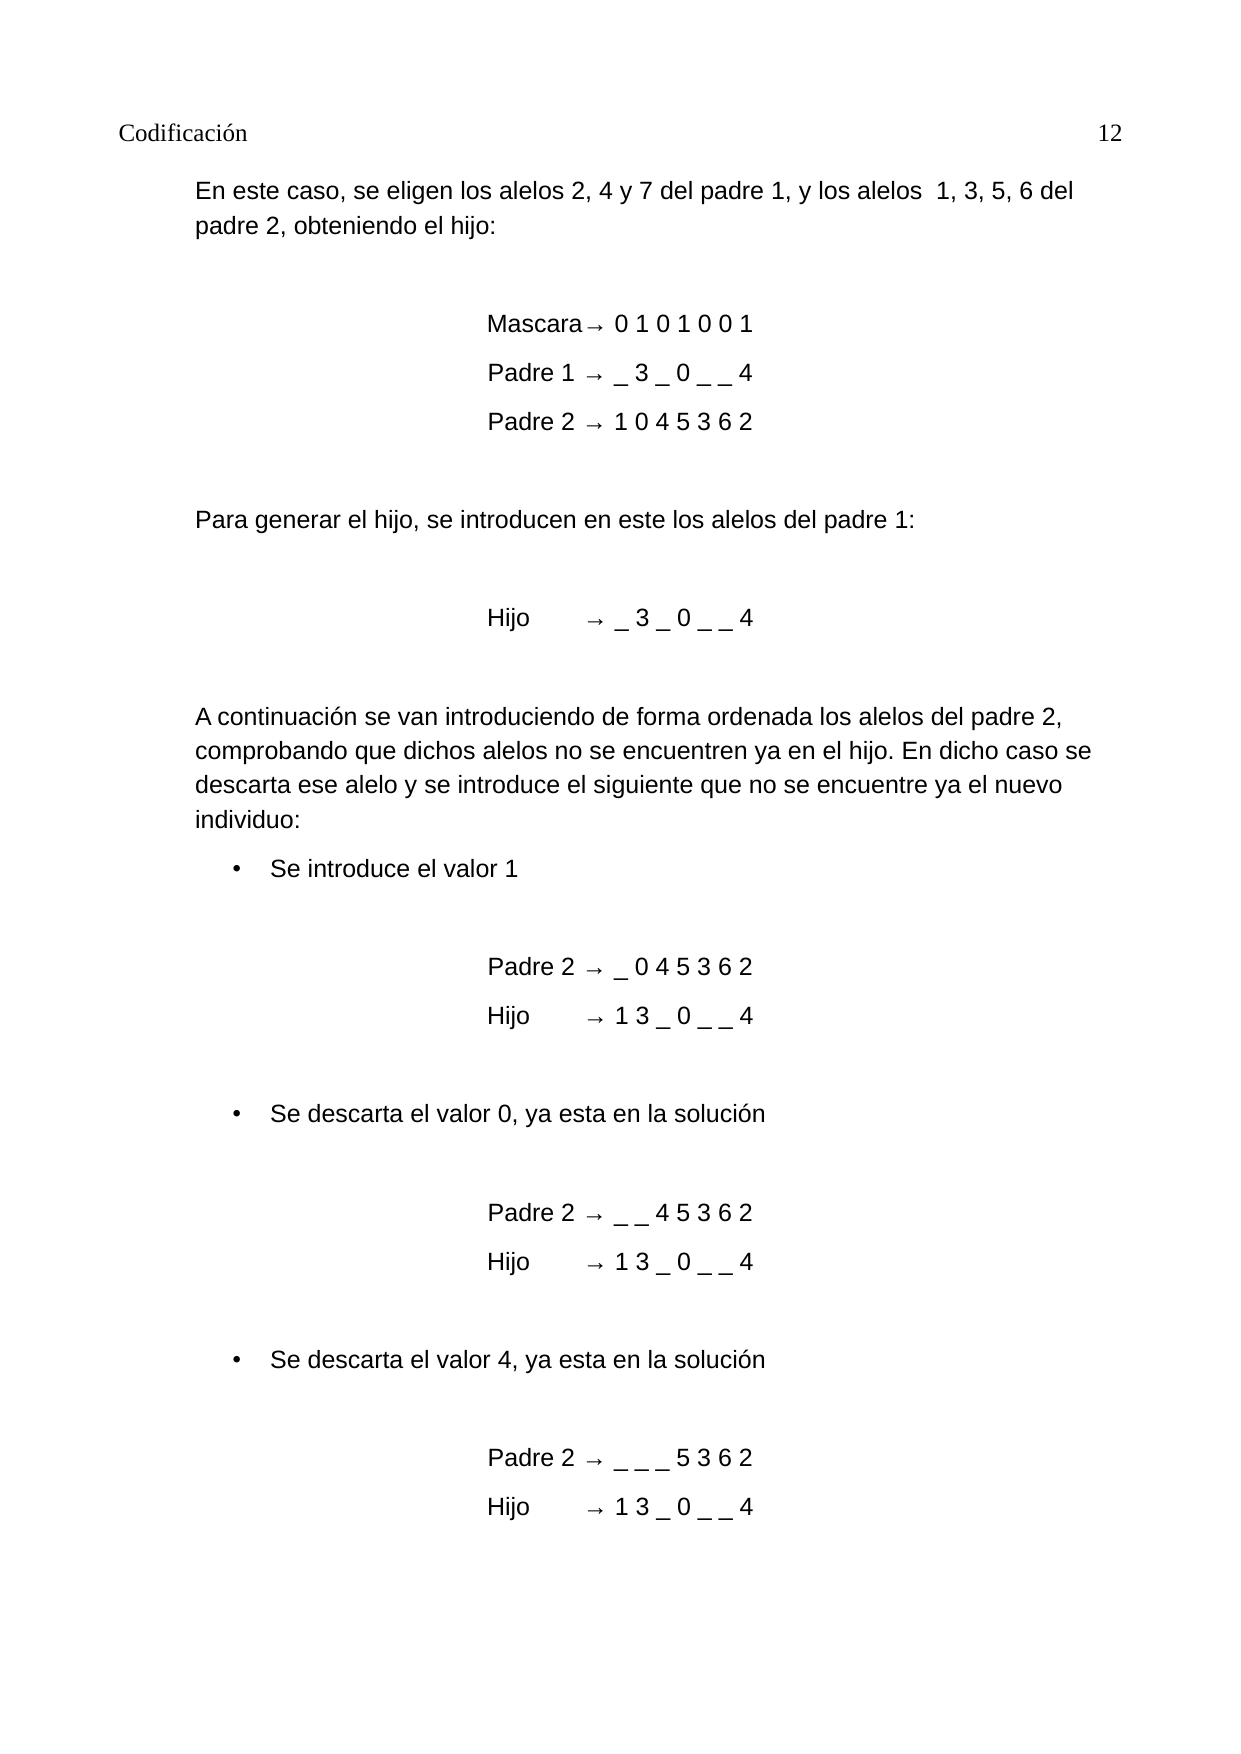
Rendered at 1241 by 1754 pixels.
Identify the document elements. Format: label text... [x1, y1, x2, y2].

text Padre 2 → _ 0 4 5 3 6 2 [118, 952, 1122, 981]
list Se descarta el valor 0, ya esta en la solución [232, 1099, 1122, 1128]
text Padre 1 → _ 3 _ 0 _ _ 4 [118, 358, 1122, 387]
text Mascara→ 0 1 0 1 0 0 1 [118, 309, 1122, 338]
list Se introduce el valor 1 [232, 854, 1122, 883]
text Padre 2 → _ _ _ 5 3 6 2 [118, 1443, 1122, 1472]
text Padre 2 → 1 0 4 5 3 6 2 [118, 407, 1122, 436]
text Padre 2 → _ _ 4 5 3 6 2 [118, 1198, 1122, 1226]
text En este caso, se eligen los alelos 2, 4 y 7 del padre 1, y los alelos 1, 3, 5, 6 del padre 2, obteniendo el hijo: [195, 176, 1122, 239]
text Para generar el hijo, se introducen en este los alelos del padre 1: [195, 505, 1122, 534]
text Hijo → 1 3 _ 0 _ _ 4 [118, 1001, 1122, 1030]
text Hijo → 1 3 _ 0 _ _ 4 [118, 1247, 1122, 1275]
list Se descarta el valor 4, ya esta en la solución [232, 1345, 1122, 1374]
text Hijo → _ 3 _ 0 _ _ 4 [118, 603, 1122, 632]
text Hijo → 1 3 _ 0 _ _ 4 [118, 1492, 1122, 1521]
text A continuación se van introduciendo de forma ordenada los alelos del padre 2, comprobando que dichos alelos no se encuentren ya en el hijo. En dicho caso se descarta ese alelo y se introduce el siguiente que no se encuentre ya el nuevo individuo: [195, 701, 1122, 834]
